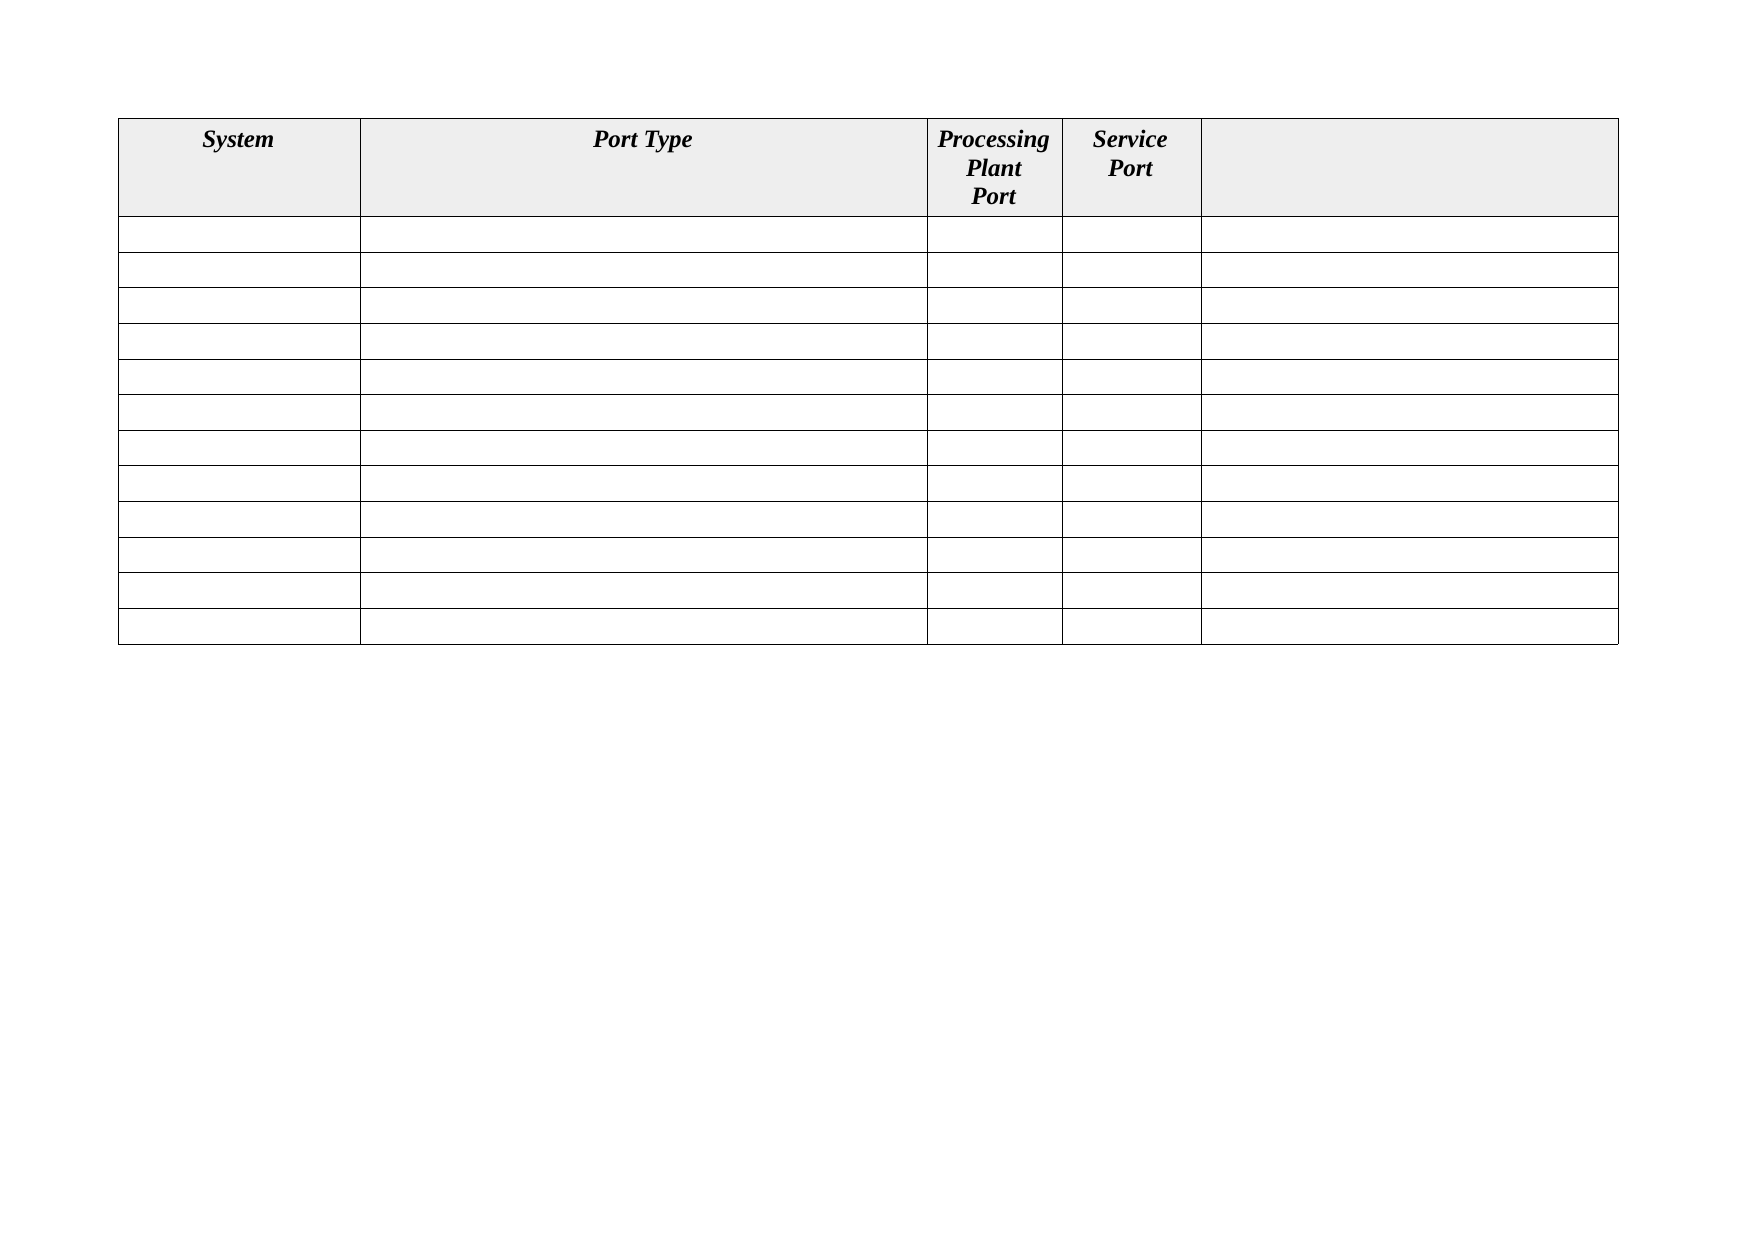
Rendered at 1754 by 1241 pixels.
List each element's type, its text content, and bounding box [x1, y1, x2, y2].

table_cell [361, 217, 927, 252]
table_cell [928, 609, 1062, 643]
table_cell [1063, 395, 1201, 430]
table_cell [361, 502, 927, 537]
table_cell [1063, 609, 1201, 643]
table_cell [1202, 217, 1618, 252]
table_cell [1202, 502, 1618, 537]
table_cell [361, 288, 927, 323]
table_cell [1202, 288, 1618, 323]
table_cell [119, 395, 360, 430]
table_cell [1202, 253, 1618, 287]
table_cell [1202, 324, 1618, 358]
table_cell [1063, 431, 1201, 465]
table_cell [1202, 395, 1618, 430]
table_cell [361, 466, 927, 501]
table_header Processing Plant Port [928, 119, 1062, 216]
table_header [1202, 119, 1618, 216]
table_cell [361, 609, 927, 643]
table_cell [1202, 609, 1618, 643]
table_cell [928, 253, 1062, 287]
table_cell [1202, 573, 1618, 608]
table_cell [1063, 360, 1201, 394]
table_cell [119, 324, 360, 358]
table_cell [928, 466, 1062, 501]
table_cell [1063, 538, 1201, 572]
table_cell [119, 288, 360, 323]
table_cell [119, 466, 360, 501]
table_cell [928, 324, 1062, 358]
table_cell [928, 395, 1062, 430]
table_cell [1063, 217, 1201, 252]
table_cell [1202, 431, 1618, 465]
table_cell [928, 217, 1062, 252]
table_cell [928, 360, 1062, 394]
table_cell [119, 502, 360, 537]
table_cell [1063, 288, 1201, 323]
table_cell [361, 253, 927, 287]
table_cell [119, 253, 360, 287]
table_cell [119, 573, 360, 608]
table_cell [1063, 573, 1201, 608]
table_cell [361, 324, 927, 358]
table_cell [1202, 360, 1618, 394]
table_cell [361, 431, 927, 465]
table_cell [1063, 466, 1201, 501]
table_cell [928, 431, 1062, 465]
table_cell [361, 573, 927, 608]
table_header Service Port [1063, 119, 1201, 216]
table_header System [119, 119, 360, 216]
table_cell [119, 609, 360, 643]
table_cell [928, 538, 1062, 572]
table_cell [1202, 538, 1618, 572]
table_cell [119, 431, 360, 465]
table_cell [361, 395, 927, 430]
table_cell [119, 360, 360, 394]
table_cell [928, 573, 1062, 608]
table_header Port Type [361, 119, 927, 216]
table_cell [1063, 502, 1201, 537]
table_cell [928, 288, 1062, 323]
table_cell [1202, 466, 1618, 501]
table_cell [361, 538, 927, 572]
table_cell [928, 502, 1062, 537]
table_cell [119, 217, 360, 252]
table_cell [1063, 324, 1201, 358]
table_cell [361, 360, 927, 394]
table_cell [119, 538, 360, 572]
table_cell [1063, 253, 1201, 287]
